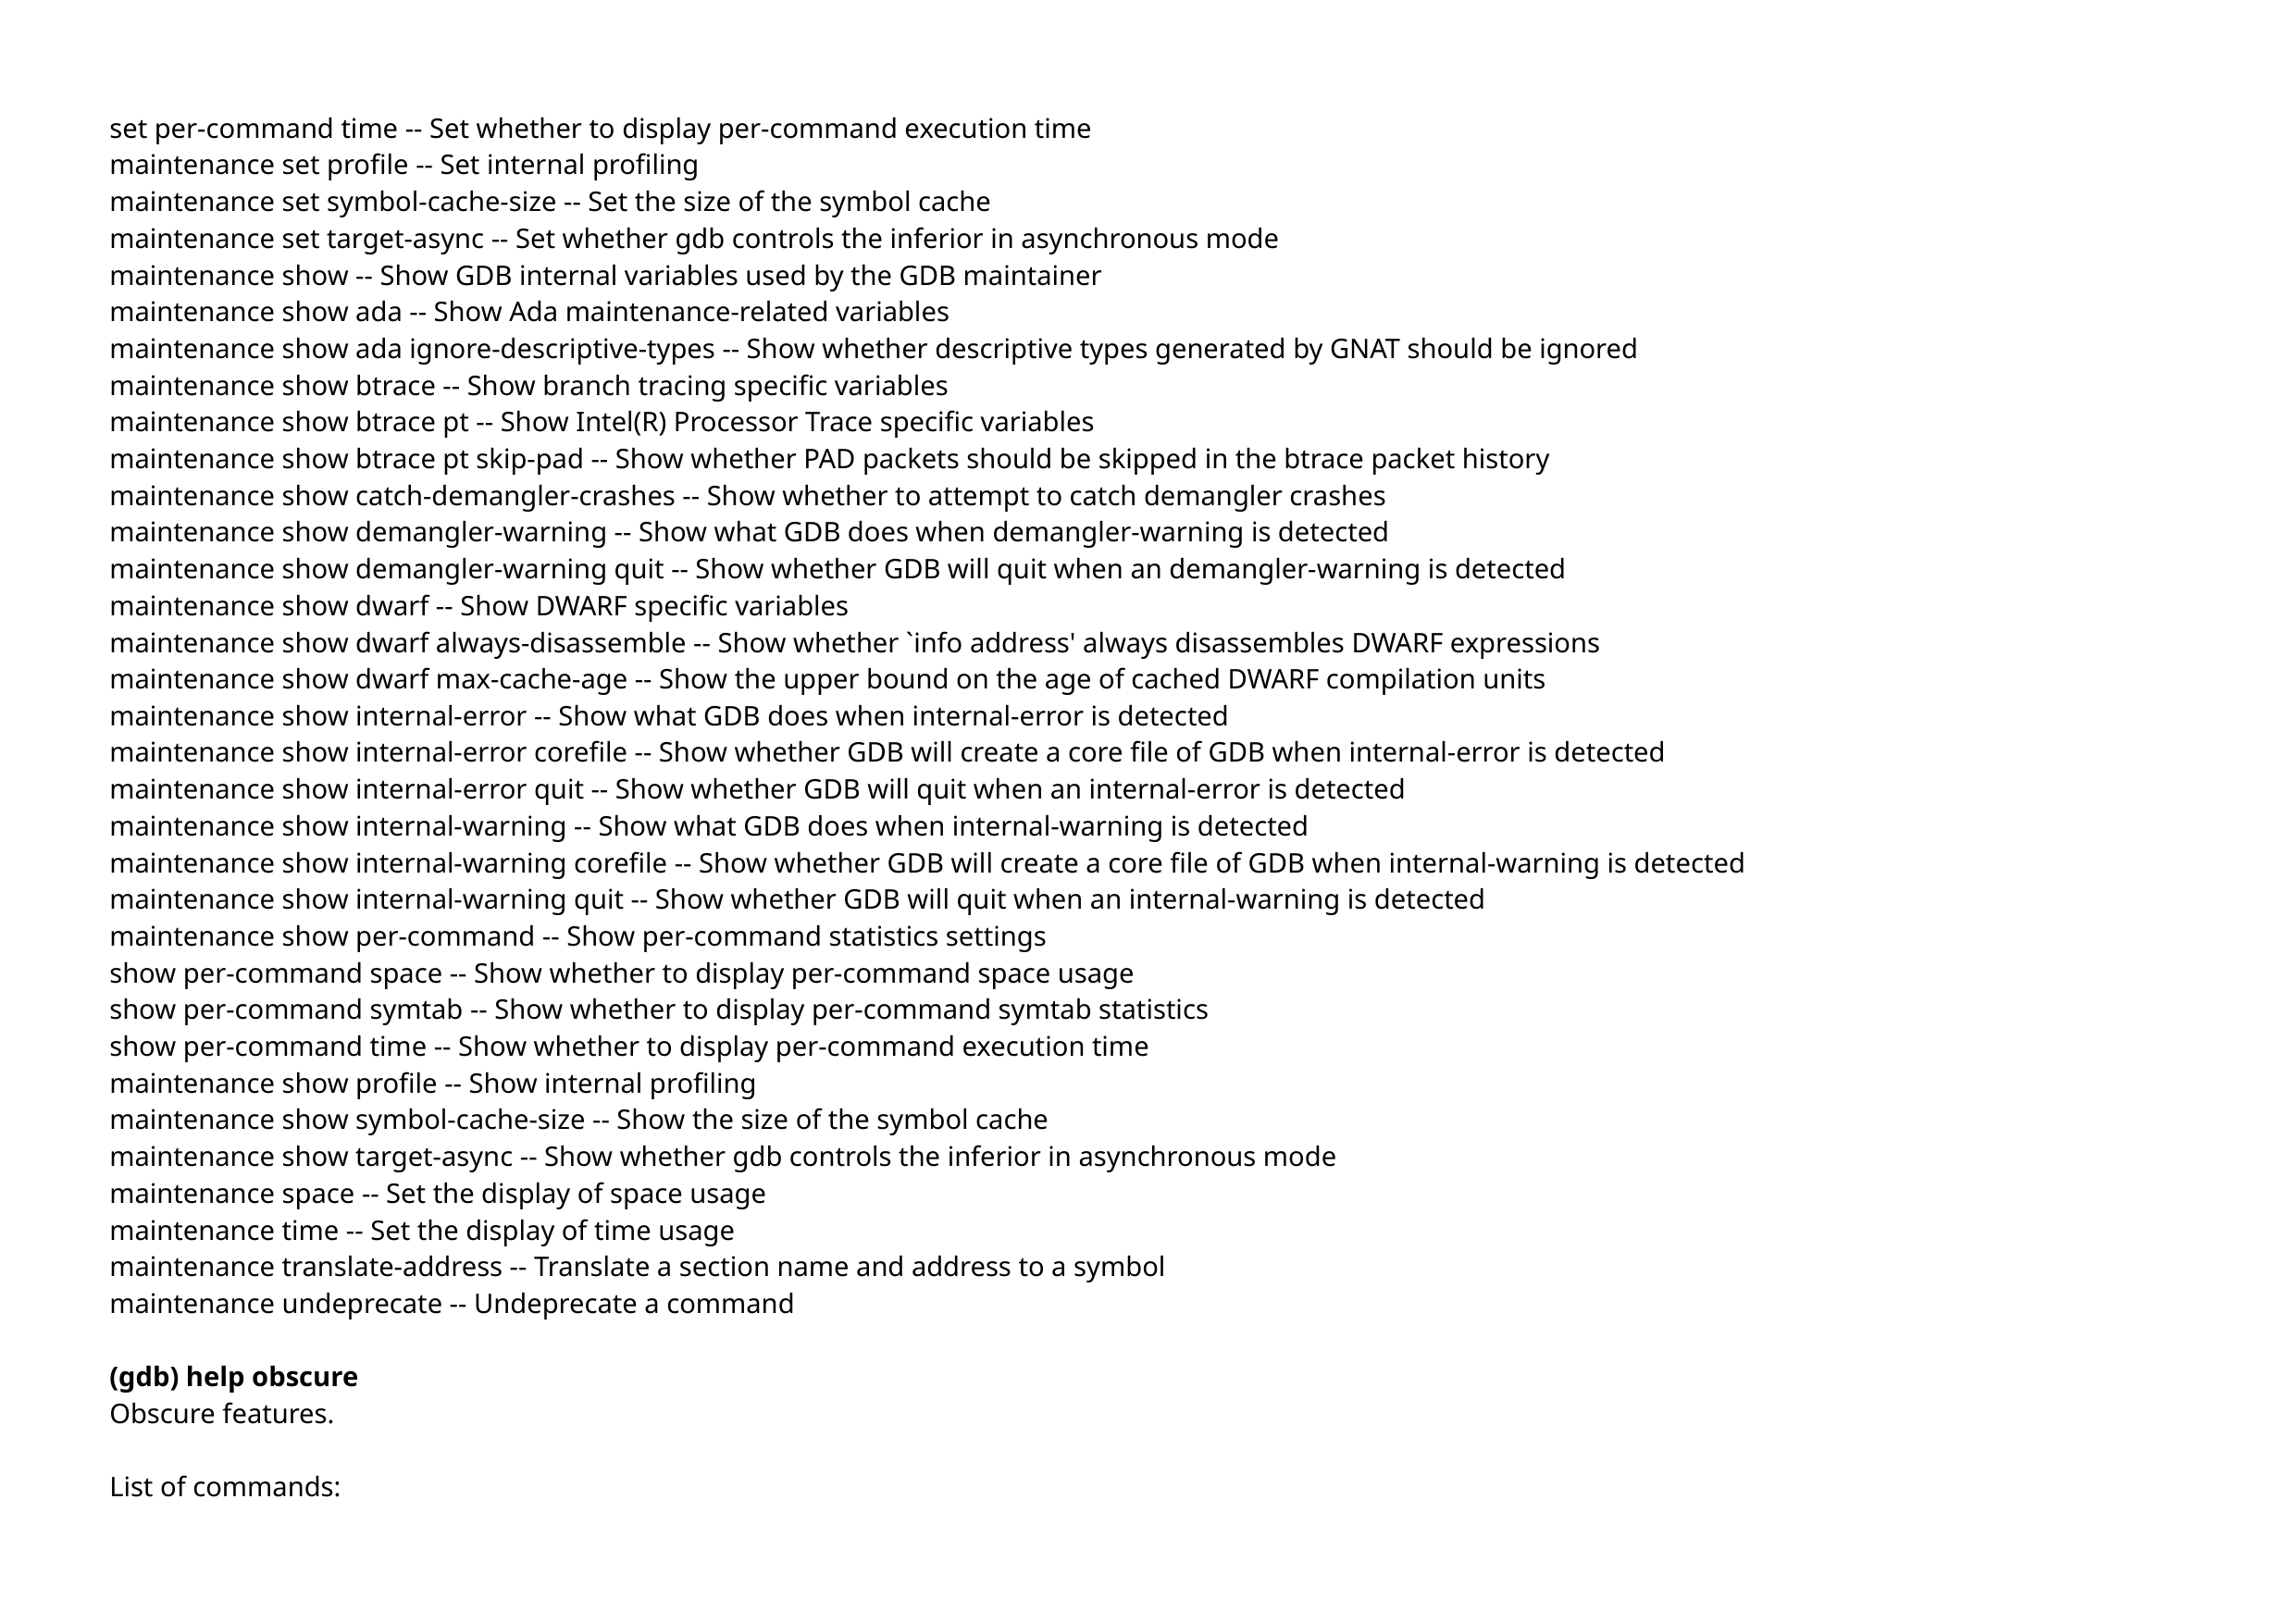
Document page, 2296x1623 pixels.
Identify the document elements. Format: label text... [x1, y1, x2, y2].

text set per-command time -- Set whether to display per-command execution time maintenance set profile -- Set internal profiling maintenance set symbol-cache-size -- Set the size of the symbol cache maintenance set target-async -- Set whether gdb controls the inferior in asynchronous mode maintenance show -- Show GDB internal variables used by the GDB maintainer maintenance show ada -- Show Ada maintenance-related variables maintenance show ada ignore-descriptive-types -- Show whether descriptive types generated by GNAT should be ignored maintenance show btrace -- Show branch tracing specific variables maintenance show btrace pt -- Show Intel(R) Processor Trace specific variables maintenance show btrace pt skip-pad -- Show whether PAD packets should be skipped in the btrace packet history maintenance show catch-demangler-crashes -- Show whether to attempt to catch demangler crashes maintenance show demangler-warning -- Show what GDB does when demangler-warning is detected maintenance show demangler-warning quit -- Show whether GDB will quit when an demangler-warning is detected maintenance show dwarf -- Show DWARF specific variables maintenance show dwarf always-disassemble -- Show whether `info address' always disassembles DWARF expressions maintenance show dwarf max-cache-age -- Show the upper bound on the age of cached DWARF compilation units maintenance show internal-error -- Show what GDB does when internal-error is detected maintenance show internal-error corefile -- Show whether GDB will create a core file of GDB when internal-error is detected maintenance show internal-error quit -- Show whether GDB will quit when an internal-error is detected maintenance show internal-warning -- Show what GDB does when internal-warning is detected maintenance show internal-warning corefile -- Show whether GDB will create a core file of GDB when internal-warning is detected maintenance show internal-warning quit -- Show whether GDB will quit when an internal-warning is detected maintenance show per-command -- Show per-command statistics settings show per-command space -- Show whether to display per-command space usage show per-command symtab -- Show whether to display per-command symtab statistics show per-command time -- Show whether to display per-command execution time maintenance show profile -- Show internal profiling maintenance show symbol-cache-size -- Show the size of the symbol cache maintenance show target-async -- Show whether gdb controls the inferior in asynchronous mode maintenance space -- Set the display of space usage maintenance time -- Set the display of time usage maintenance translate-address -- Translate a section name and address to a symbol maintenance undeprecate -- Undeprecate a command (gdb) help obscure Obscure features. List of commands: [109, 109, 2278, 1505]
